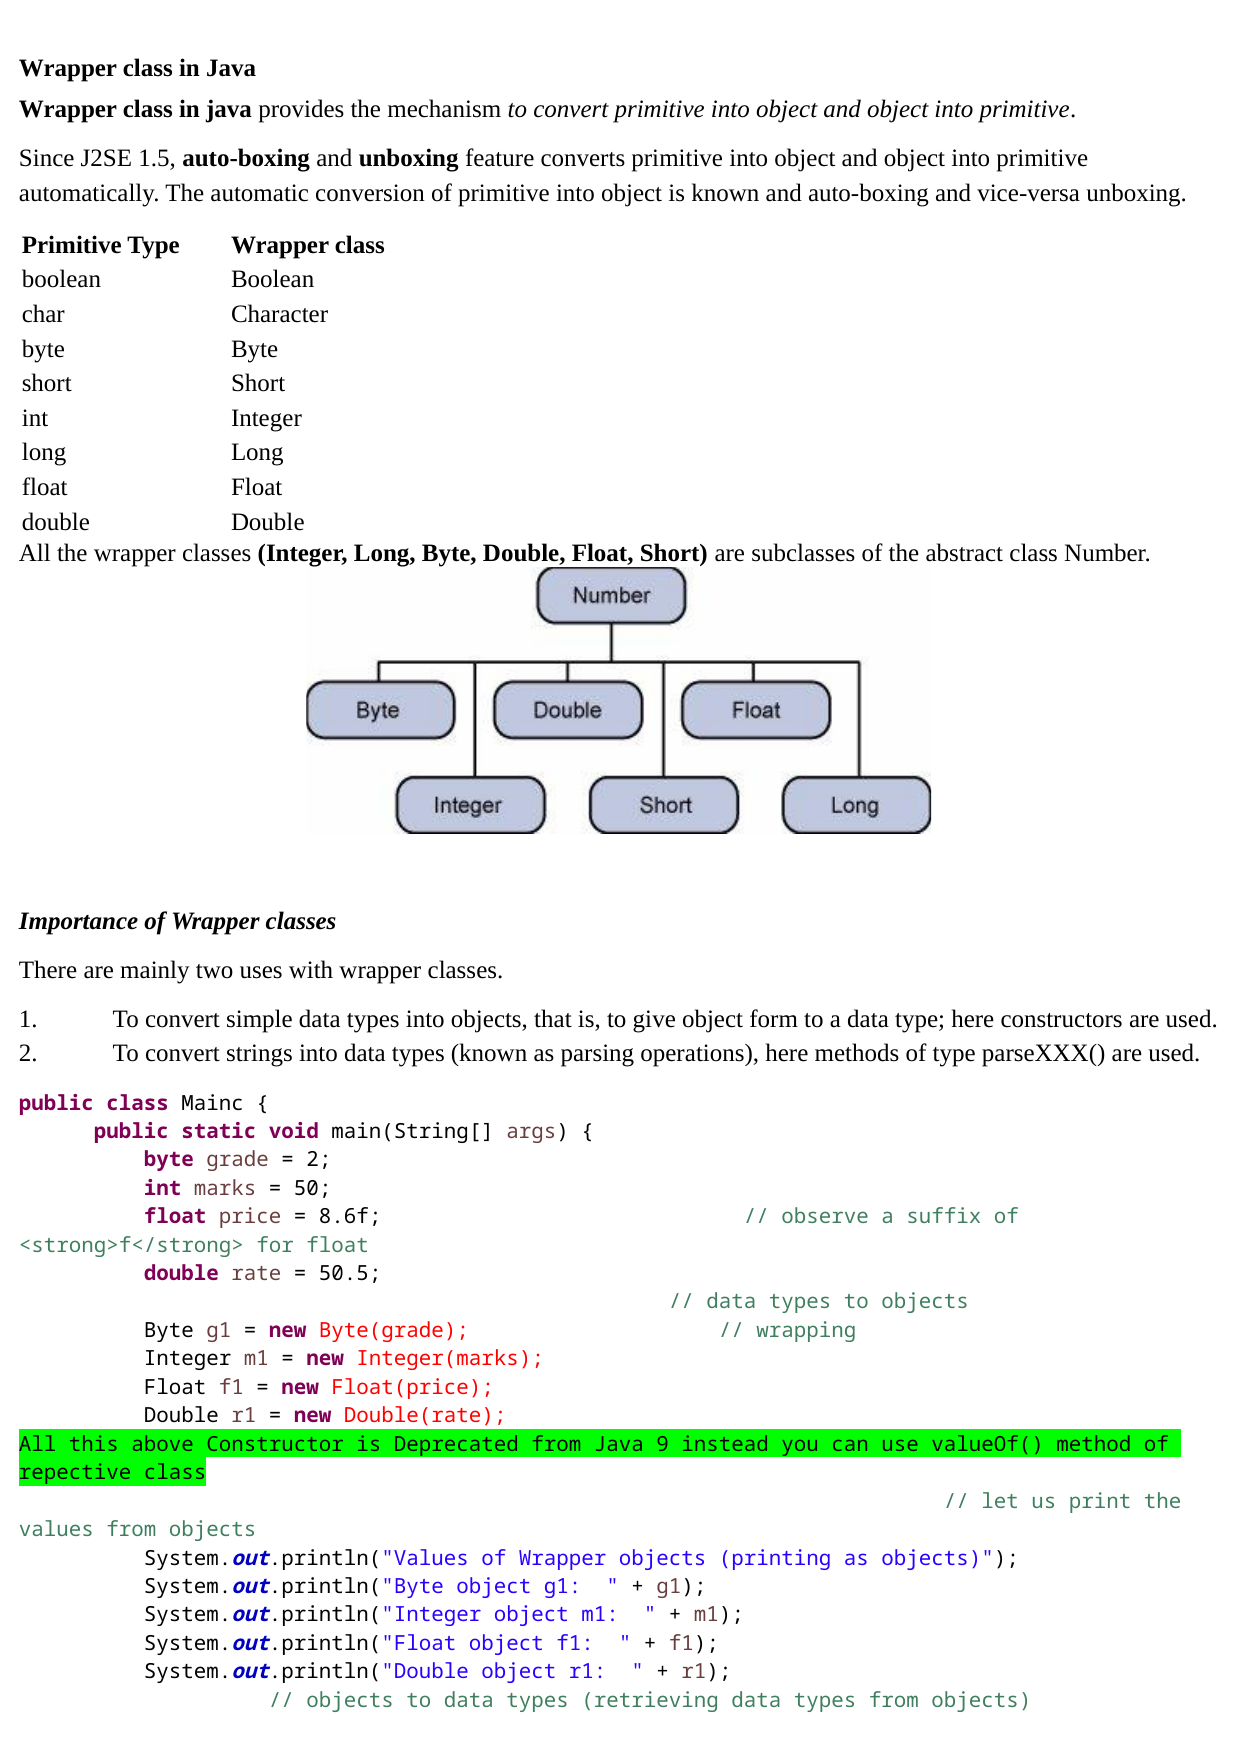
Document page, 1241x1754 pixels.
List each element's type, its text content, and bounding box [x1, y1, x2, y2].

table_cell Boolean [228, 262, 922, 296]
table_cell Integer [228, 400, 922, 434]
text double rate = 50.5; [19, 1258, 1219, 1287]
text System.out.println("Float object f1: " + f1); [19, 1628, 1219, 1656]
table_cell byte [19, 331, 228, 365]
table_cell float [19, 469, 228, 504]
text Importance of Wrapper classes [19, 906, 1219, 935]
text Wrapper class in java provides the mechanism to convert primitive into object and object into primitive. [19, 94, 1219, 123]
text Byte g1 = new Byte(grade); // wrapping [19, 1315, 1219, 1343]
text public static void main(String[] args) { [19, 1116, 1219, 1144]
table_cell Float [228, 469, 922, 504]
table_cell Double [228, 504, 922, 538]
table_cell Short [228, 365, 922, 400]
table_cell short [19, 365, 228, 400]
text // let us print the values from objects [19, 1486, 1219, 1543]
text byte grade = 2; [19, 1144, 1219, 1173]
table_cell Long [228, 435, 922, 469]
text There are mainly two uses with wrapper classes. [19, 955, 1219, 984]
text public class Mainc { [19, 1088, 1219, 1116]
text All this above Constructor is Deprecated from Java 9 instead you can use valueOf() method of repective class [19, 1429, 1219, 1486]
list To convert strings into data types (known as parsing operations), here methods of type parseXXX() are used. [19, 1038, 1219, 1067]
table_cell long [19, 435, 228, 469]
text System.out.println("Integer object m1: " + m1); [19, 1599, 1219, 1628]
table_cell double [19, 504, 228, 538]
text Double r1 = new Double(rate); [19, 1400, 1219, 1429]
text Since J2SE 1.5, auto-boxing and unboxing feature converts primitive into object and object into primitive automatically. The automatic conversion of primitive into object is known and auto-boxing and vice-versa unboxing. [19, 143, 1219, 207]
text int marks = 50; [19, 1173, 1219, 1201]
table_cell Character [228, 296, 922, 331]
table_cell int [19, 400, 228, 434]
list To convert simple data types into objects, that is, to give object form to a data type; here constructors are used. [19, 1004, 1219, 1033]
table_cell boolean [19, 262, 228, 296]
text // data types to objects [19, 1287, 1219, 1315]
subtitle Wrapper class in Java [19, 53, 1219, 82]
table_cell char [19, 296, 228, 331]
text Float f1 = new Float(price); [19, 1372, 1219, 1400]
text System.out.println("Double object r1: " + r1); [19, 1656, 1219, 1685]
text System.out.println("Byte object g1: " + g1); [19, 1571, 1219, 1599]
table_header Primitive Type [19, 227, 228, 262]
table_cell Byte [228, 331, 922, 365]
text System.out.println("Values of Wrapper objects (printing as objects)"); [19, 1543, 1219, 1571]
table_header Wrapper class [228, 227, 922, 262]
text // objects to data types (retrieving data types from objects) [19, 1685, 1219, 1713]
text Integer m1 = new Integer(marks); [19, 1343, 1219, 1372]
text float price = 8.6f; // observe a suffix of <strong>f</strong> for float [19, 1201, 1219, 1258]
text All the wrapper classes (Integer, Long, Byte, Double, Float, Short) are subclasses of the abstract class Number. [19, 538, 1219, 567]
